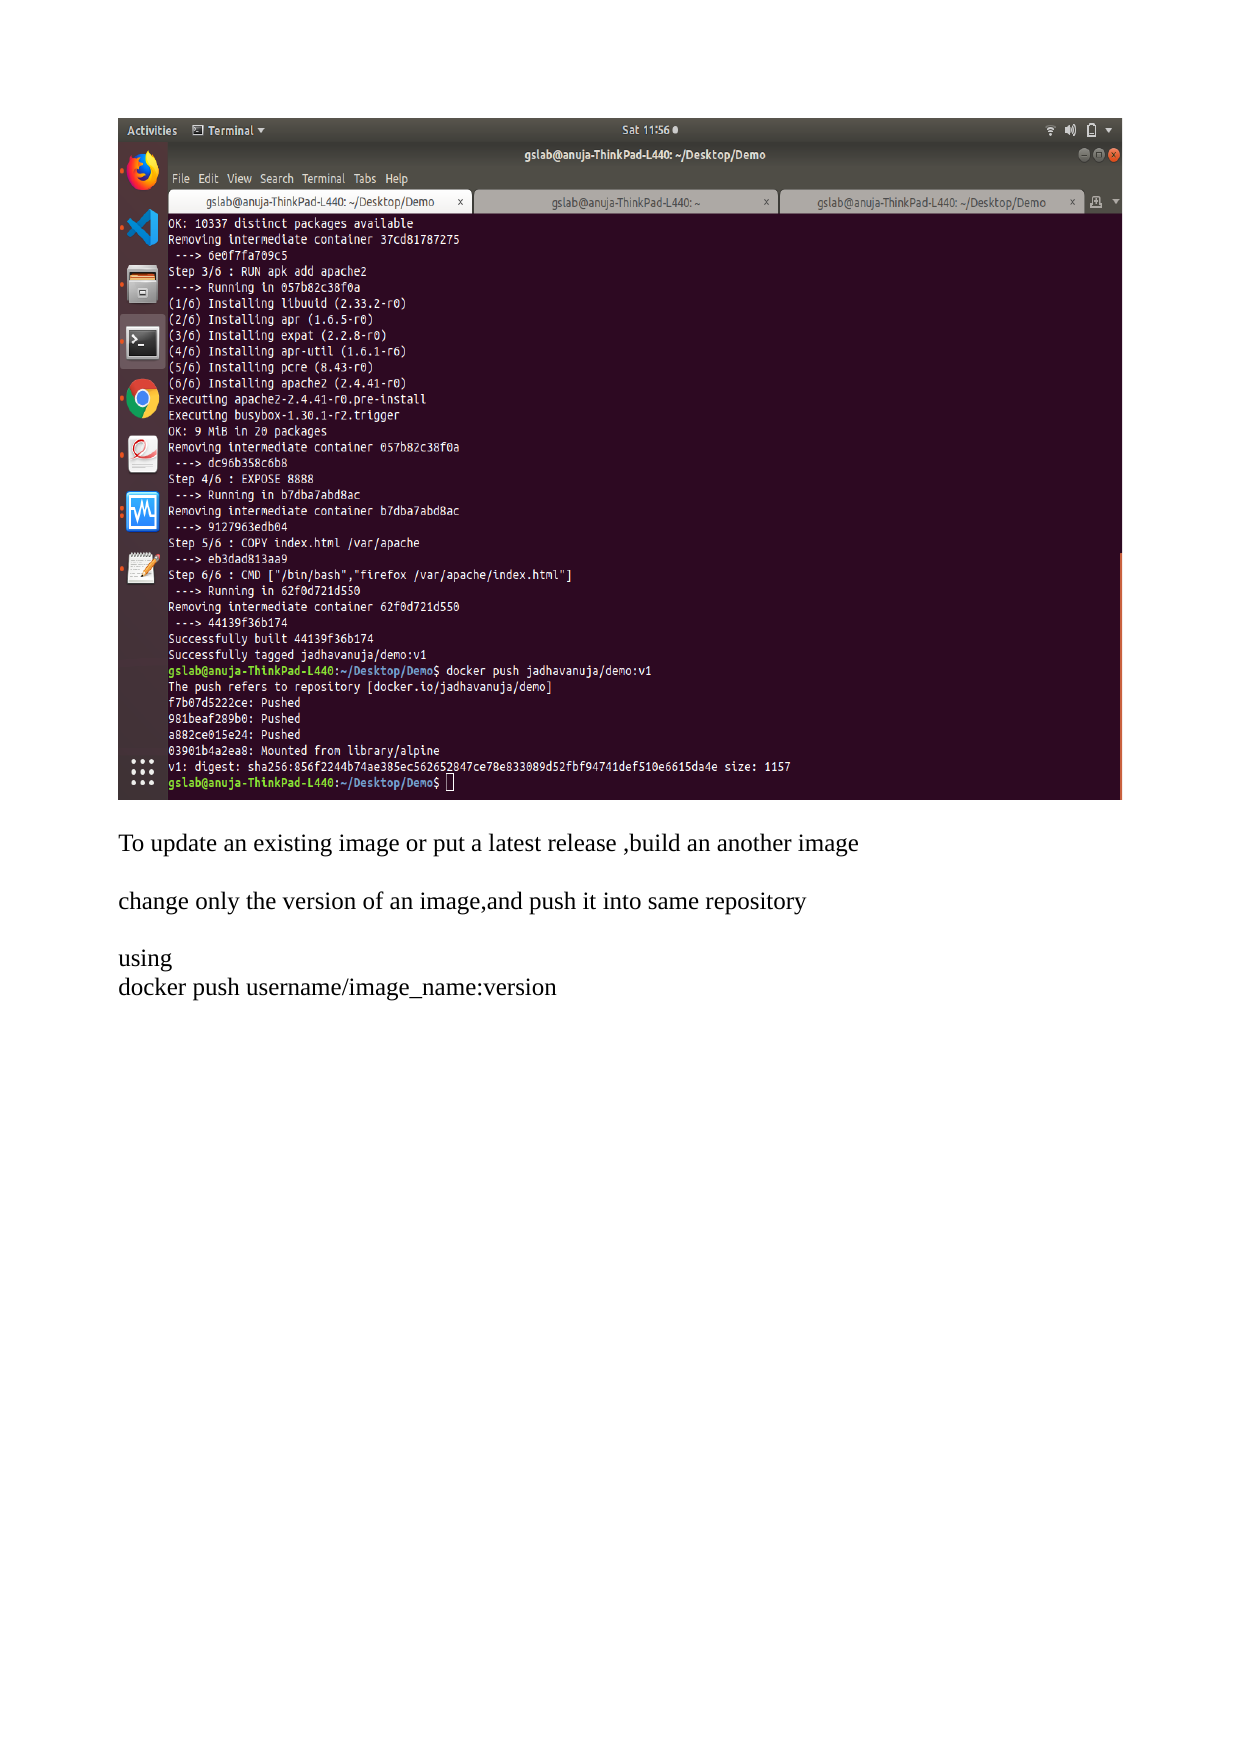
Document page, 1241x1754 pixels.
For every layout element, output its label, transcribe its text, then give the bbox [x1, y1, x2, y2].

text using [118, 943, 1122, 972]
text To update an existing image or put a latest release ,build an another image [118, 828, 1122, 857]
text change only the version of an image,and push it into same repository [118, 886, 1122, 914]
picture [118, 118, 1123, 800]
text docker push username/image_name:version [118, 972, 1122, 1001]
